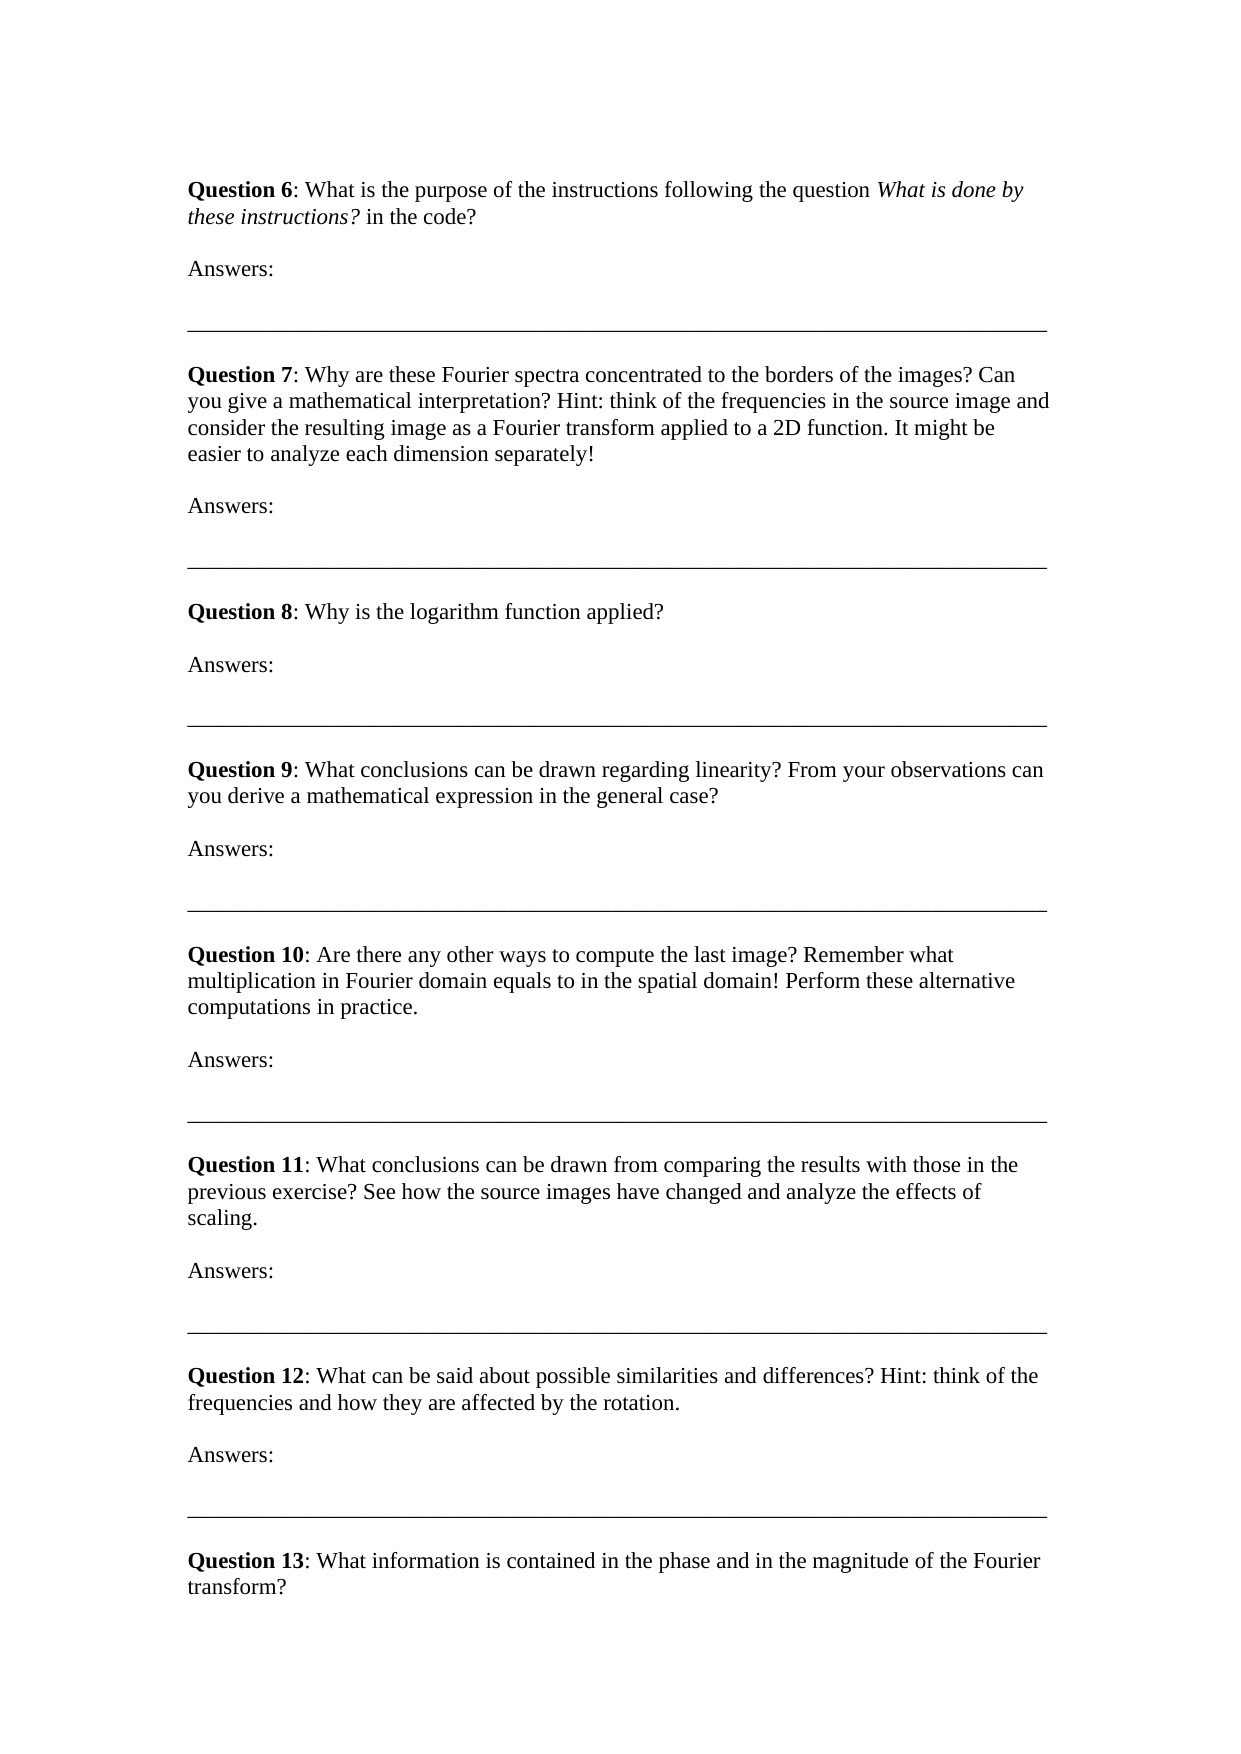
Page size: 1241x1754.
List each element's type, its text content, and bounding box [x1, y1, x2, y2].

text ___________________________________________________________________________ [187, 545, 1053, 572]
text ___________________________________________________________________________ [187, 703, 1053, 730]
text ___________________________________________________________________________ [187, 1494, 1053, 1520]
text Answers: [187, 835, 1053, 862]
text Question 12: What can be said about possible similarities and differences? Hint: think of the frequencies and how they are affected by the rotation. [187, 1362, 1053, 1415]
text ___________________________________________________________________________ [187, 308, 1053, 334]
text Question 7: Why are these Fourier spectra concentrated to the borders of the images? Can you give a mathematical interpretation? Hint: think of the frequencies in the source image and consider the resulting image as a Fourier transform applied to a 2D function. It might be easier to analyze each dimension separately! [187, 361, 1053, 466]
text Question 10: Are there any other ways to compute the last image? Remember what multiplication in Fourier domain equals to in the spatial domain! Perform these alternative computations in practice. [187, 941, 1053, 1020]
text Question 13: What information is contained in the phase and in the magnitude of the Fourier transform? [187, 1547, 1053, 1599]
text Question 9: What conclusions can be drawn regarding linearity? From your observations can you derive a mathematical expression in the general case? [187, 756, 1053, 809]
text Answers: [187, 1046, 1053, 1072]
text Answers: [187, 1441, 1053, 1468]
text ___________________________________________________________________________ [187, 1099, 1053, 1125]
text Question 6: What is the purpose of the instructions following the question What is done by these instructions? in the code? [187, 176, 1053, 229]
text Answers: [187, 255, 1053, 282]
text Question 8: Why is the logarithm function applied? [187, 598, 1053, 624]
text ___________________________________________________________________________ [187, 888, 1053, 914]
text Answers: [187, 493, 1053, 519]
text Question 11: What conclusions can be drawn from comparing the results with those in the previous exercise? See how the source images have changed and analyze the effects of scaling. [187, 1151, 1053, 1231]
text Answers: [187, 651, 1053, 677]
text Answers: [187, 1257, 1053, 1283]
text ___________________________________________________________________________ [187, 1309, 1053, 1336]
